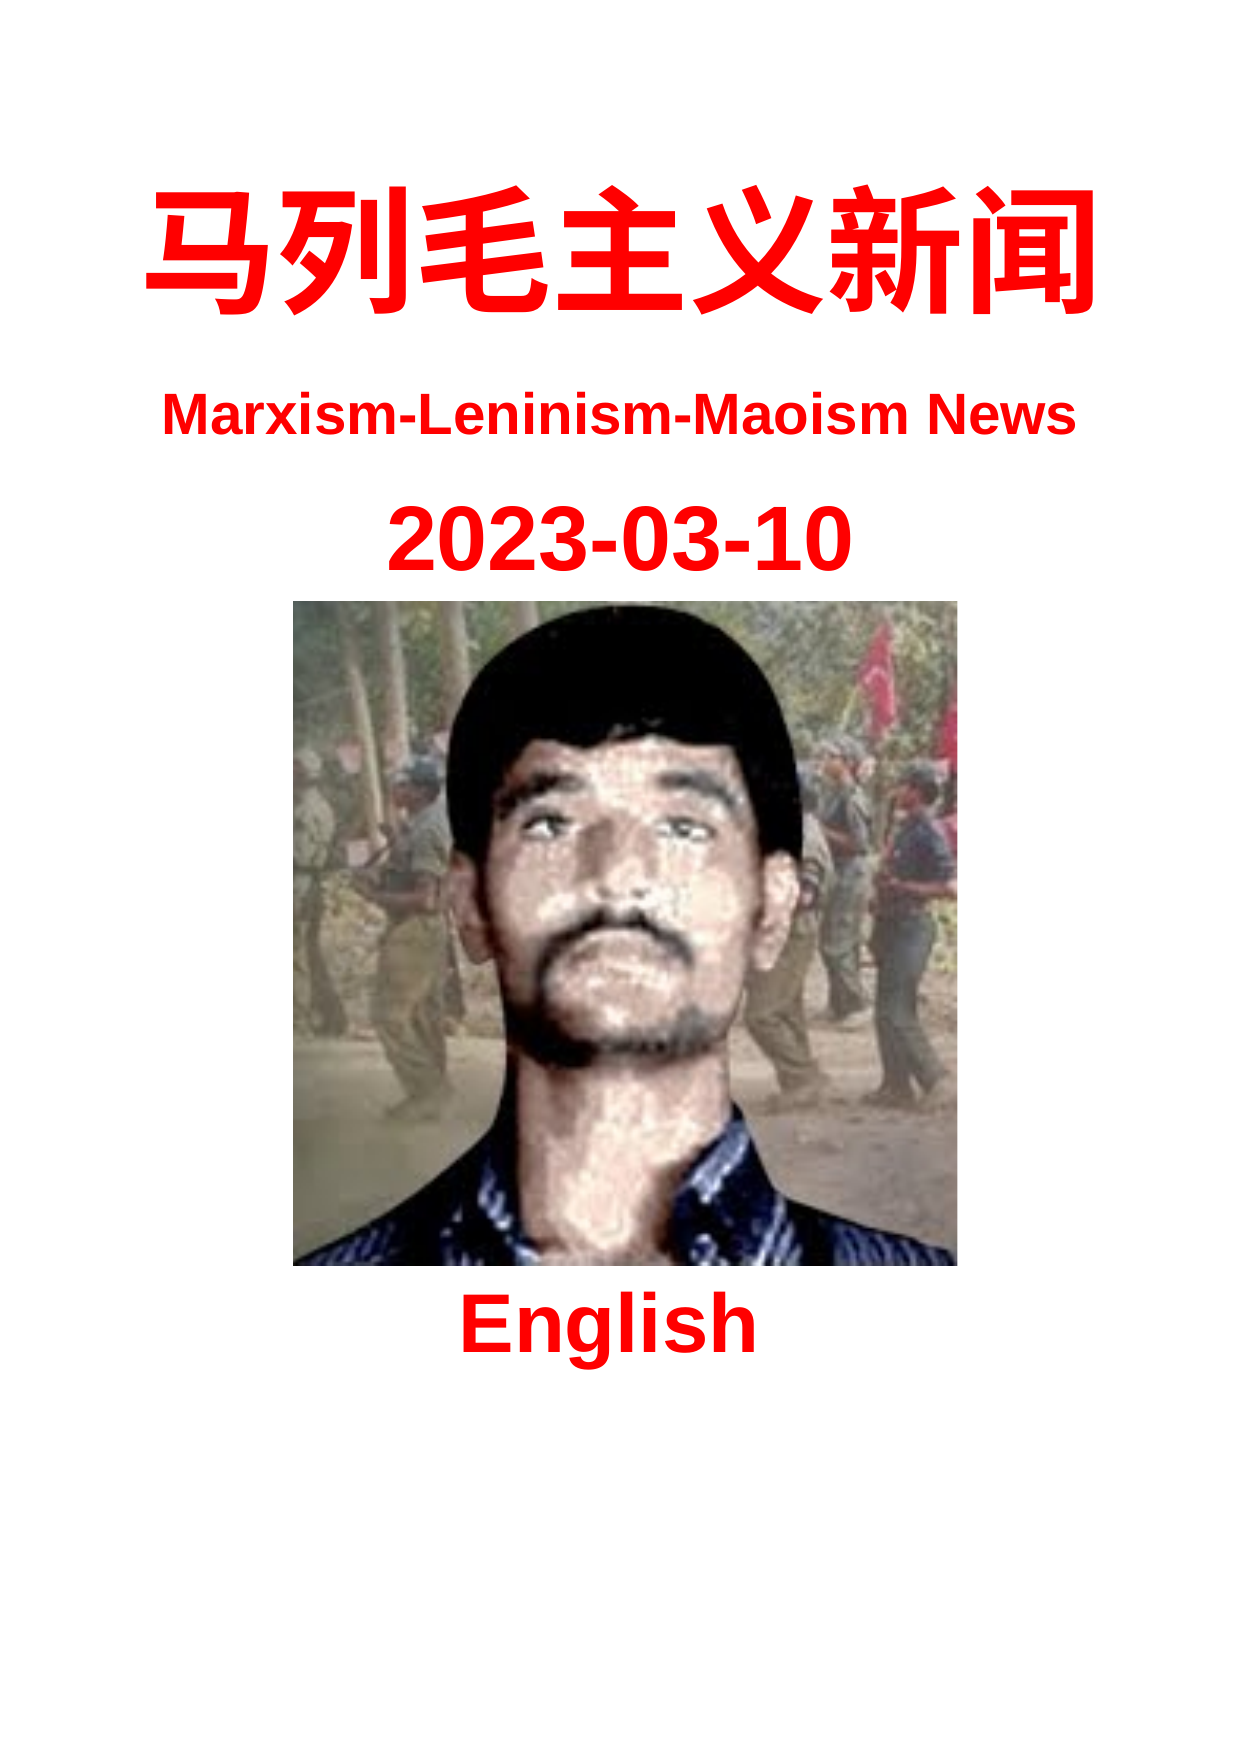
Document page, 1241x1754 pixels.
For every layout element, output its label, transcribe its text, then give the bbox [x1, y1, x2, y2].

subtitle Marxism-Leninism-Maoism News [118, 380, 1122, 447]
subtitle 马列毛主义新闻 [118, 143, 1122, 342]
subtitle English [118, 1274, 1122, 1370]
subtitle 2023-03-10 [118, 484, 1122, 590]
picture [293, 601, 958, 1266]
